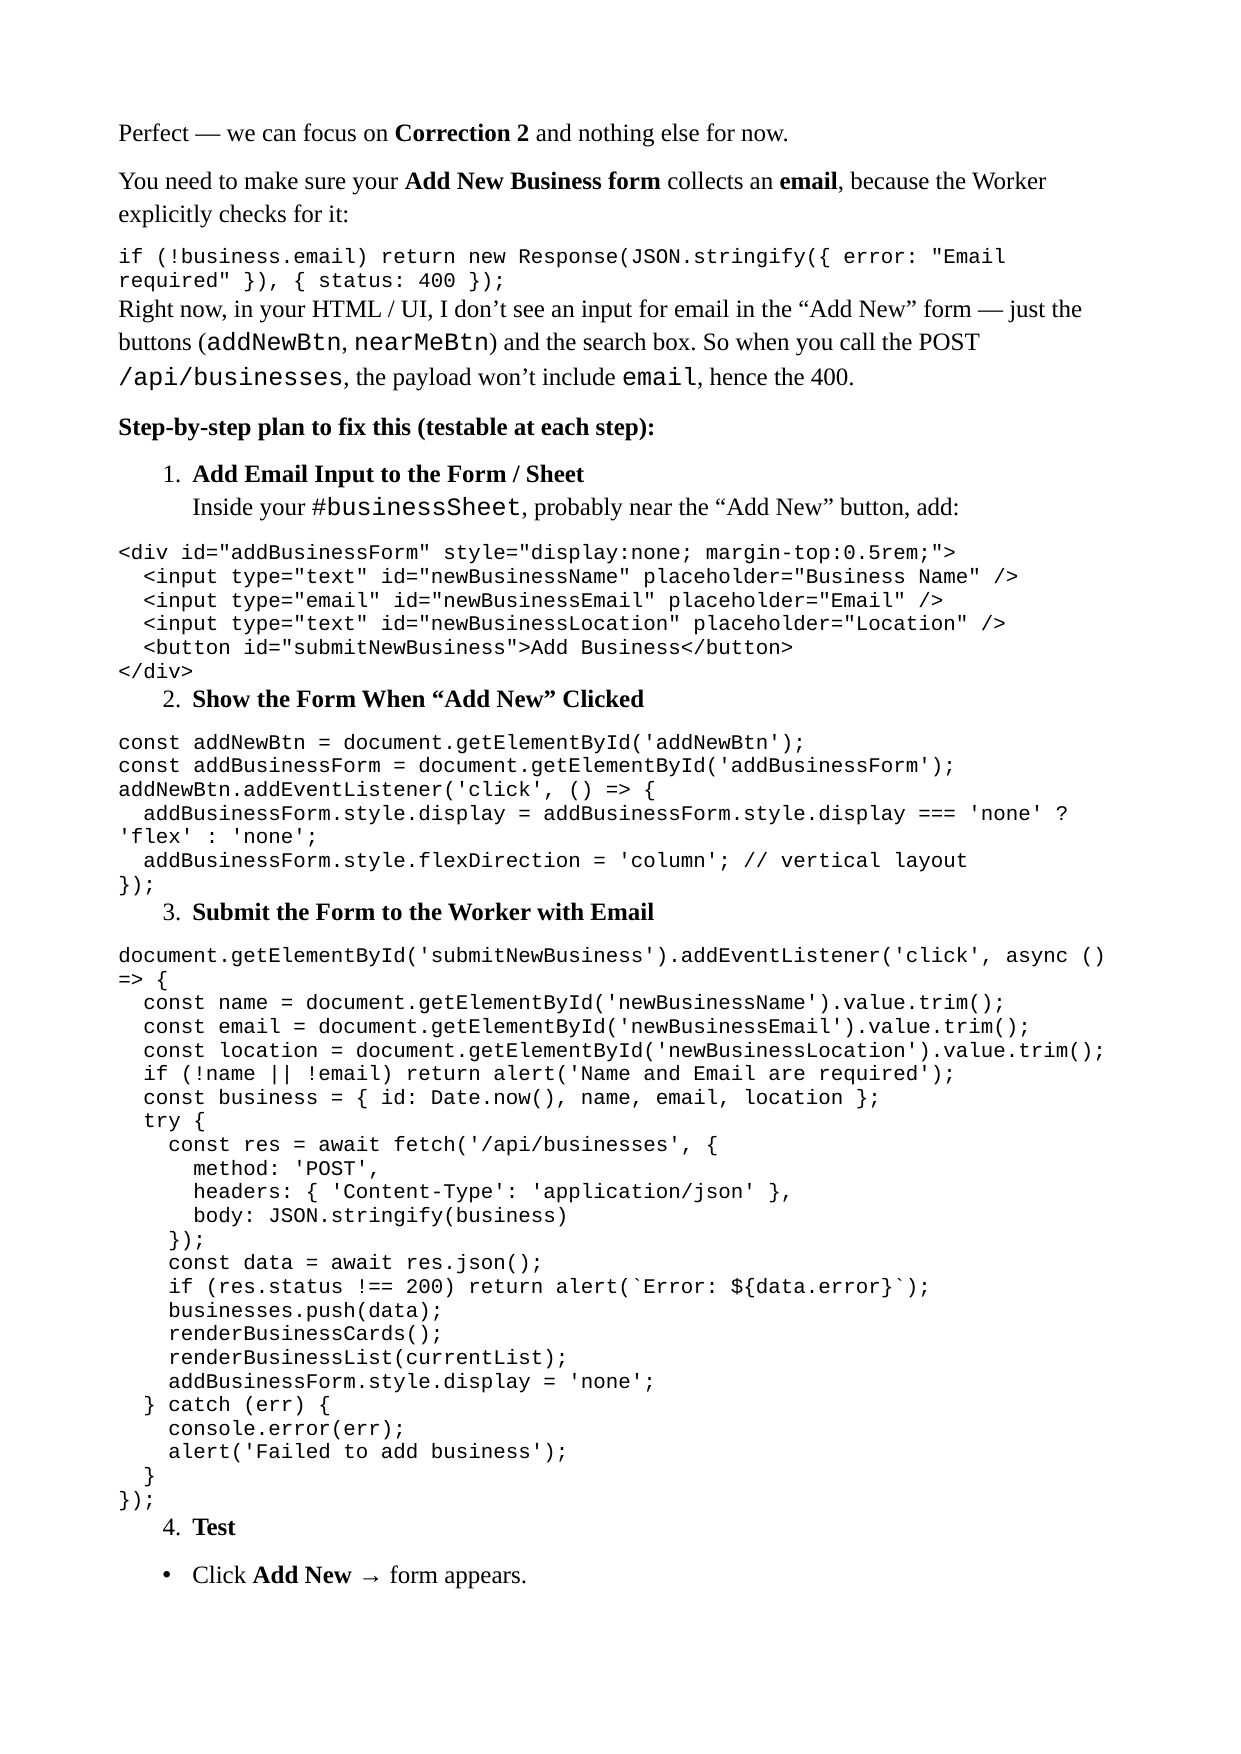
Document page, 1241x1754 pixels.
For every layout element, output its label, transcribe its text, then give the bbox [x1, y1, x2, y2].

text businesses.push(data); [118, 1300, 1122, 1323]
text <input type="text" id="newBusinessName" placeholder="Business Name" /> [118, 566, 1122, 590]
text Right now, in your HTML / UI, I don’t see an input for email in the “Add New” form — just the buttons (addNewBtn, nearMeBtn) and the search box. So when you call the POST /api/businesses, the payload won’t include email, hence the 400. [118, 294, 1122, 393]
list Show the Form When “Add New” Clicked [162, 684, 1122, 713]
text const addBusinessForm = document.getElementById('addBusinessForm'); [118, 756, 1122, 779]
text alert('Failed to add business'); [118, 1442, 1122, 1465]
list Test [162, 1512, 1122, 1541]
text addBusinessForm.style.flexDirection = 'column'; // vertical layout [118, 850, 1122, 874]
text if (!business.email) return new Response(JSON.stringify({ error: "Email required" }), { status: 400 }); [118, 246, 1122, 294]
text addBusinessForm.style.display = addBusinessForm.style.display === 'none' ? 'flex' : 'none'; [118, 803, 1122, 850]
text }); [118, 1229, 1122, 1252]
list Click Add New → form appears. [162, 1560, 1122, 1589]
text const data = await res.json(); [118, 1252, 1122, 1276]
text const name = document.getElementById('newBusinessName').value.trim(); [118, 992, 1122, 1016]
text document.getElementById('submitNewBusiness').addEventListener('click', async () => { [118, 945, 1122, 992]
text }); [118, 874, 1122, 897]
text } catch (err) { [118, 1394, 1122, 1418]
text method: 'POST', [118, 1158, 1122, 1181]
text You need to make sure your Add New Business form collects an email, because the Worker explicitly checks for it: [118, 166, 1122, 227]
text </div> [118, 661, 1122, 684]
text <input type="email" id="newBusinessEmail" placeholder="Email" /> [118, 590, 1122, 613]
list Add Email Input to the Form / Sheet Inside your #businessSheet, probably near the “Add New” button, add: [162, 459, 1122, 523]
text body: JSON.stringify(business) [118, 1205, 1122, 1229]
text } [118, 1465, 1122, 1489]
text const email = document.getElementById('newBusinessEmail').value.trim(); [118, 1016, 1122, 1039]
text const addNewBtn = document.getElementById('addNewBtn'); [118, 732, 1122, 756]
text renderBusinessList(currentList); [118, 1347, 1122, 1371]
text const business = { id: Date.now(), name, email, location }; [118, 1087, 1122, 1111]
text if (!name || !email) return alert('Name and Email are required'); [118, 1063, 1122, 1087]
text addNewBtn.addEventListener('click', () => { [118, 779, 1122, 803]
list Submit the Form to the Worker with Email [162, 897, 1122, 926]
text const res = await fetch('/api/businesses', { [118, 1134, 1122, 1158]
text const location = document.getElementById('newBusinessLocation').value.trim(); [118, 1039, 1122, 1063]
text <div id="addBusinessForm" style="display:none; margin-top:0.5rem;"> [118, 542, 1122, 566]
text renderBusinessCards(); [118, 1323, 1122, 1347]
text try { [118, 1111, 1122, 1134]
text if (res.status !== 200) return alert(`Error: ${data.error}`); [118, 1276, 1122, 1300]
text }); [118, 1489, 1122, 1512]
text addBusinessForm.style.display = 'none'; [118, 1371, 1122, 1394]
text console.error(err); [118, 1418, 1122, 1442]
text Step-by-step plan to fix this (testable at each step): [118, 412, 1122, 441]
text <button id="submitNewBusiness">Add Business</button> [118, 637, 1122, 661]
text headers: { 'Content-Type': 'application/json' }, [118, 1181, 1122, 1205]
text <input type="text" id="newBusinessLocation" placeholder="Location" /> [118, 613, 1122, 637]
text Perfect — we can focus on Correction 2 and nothing else for now. ✅ [118, 118, 1122, 147]
